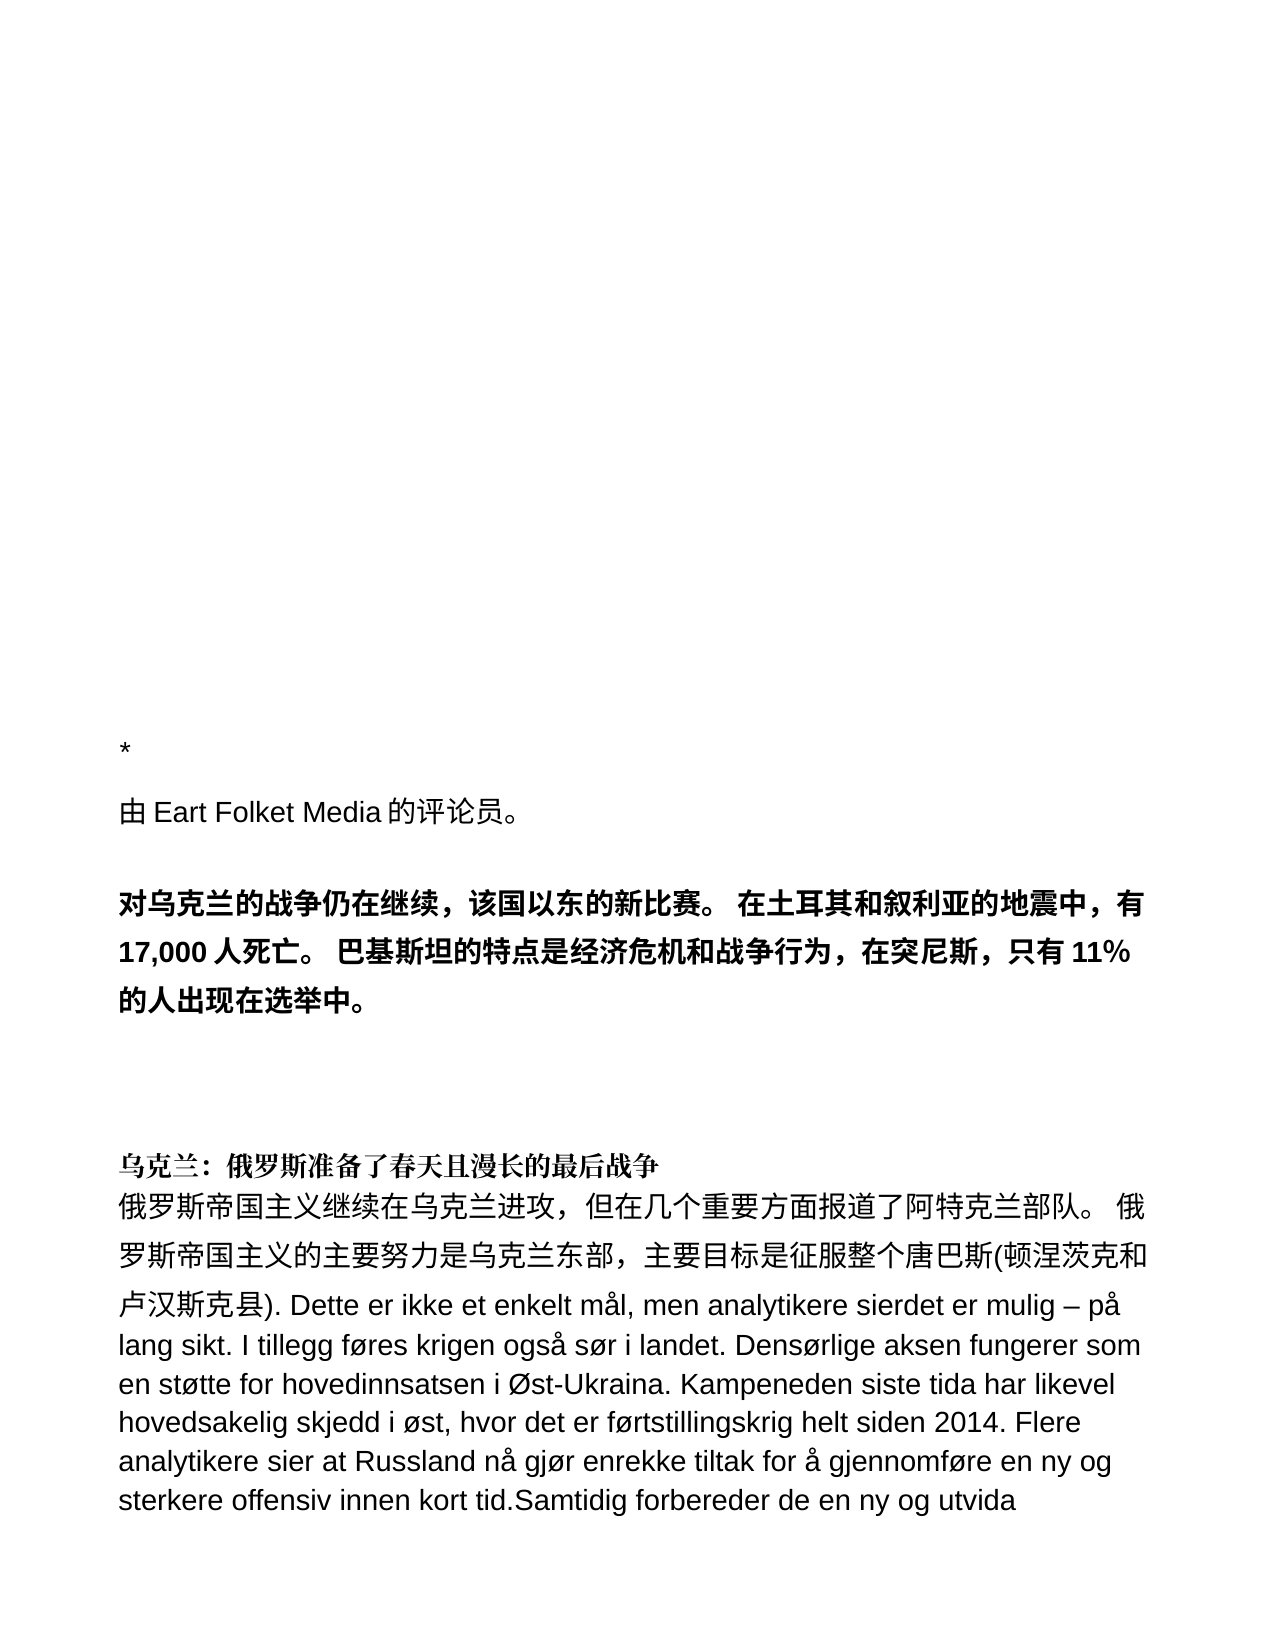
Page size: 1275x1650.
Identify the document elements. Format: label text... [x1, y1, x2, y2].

text 俄罗斯帝国主义继续在乌克兰进攻，但在几个重要方面报道了阿特克兰部队。 俄罗斯帝国主义的主要努力是乌克兰东部，主要目标是征服整个唐巴斯(顿涅茨克和卢汉斯克县). Dette er ikke et enkelt mål, men analytikere sierdet er mulig – på lang sikt. I tillegg føres krigen også sør i landet. Densørlige aksen fungerer som en støtte for hovedinnsatsen i Øst-Ukraina. Kampeneden siste tida har likevel hovedsakelig skjedd i øst, hvor det er førtstillingskrig helt siden 2014. Flere analytikere sier at Russland nå gjør enrekke tiltak for å gjennomføre en ny og sterkere offensiv innen kort tid.Samtidig forbereder de en ny og utvida [118, 1184, 1157, 1516]
text 对乌克兰的战争仍在继续，该国以东的新比赛。 在土耳其和叙利亚的地震中，有17,000人死亡。 巴基斯坦的特点是经济危机和战争行为，在突尼斯，只有11％的人出现在选举中。 [118, 880, 1157, 1019]
text * [118, 118, 1157, 769]
text 由Eart Folket Media的评论员。 [118, 788, 1157, 831]
subtitle 乌克兰：俄罗斯准备了春天且漫长的最后战争 [118, 1145, 1157, 1184]
